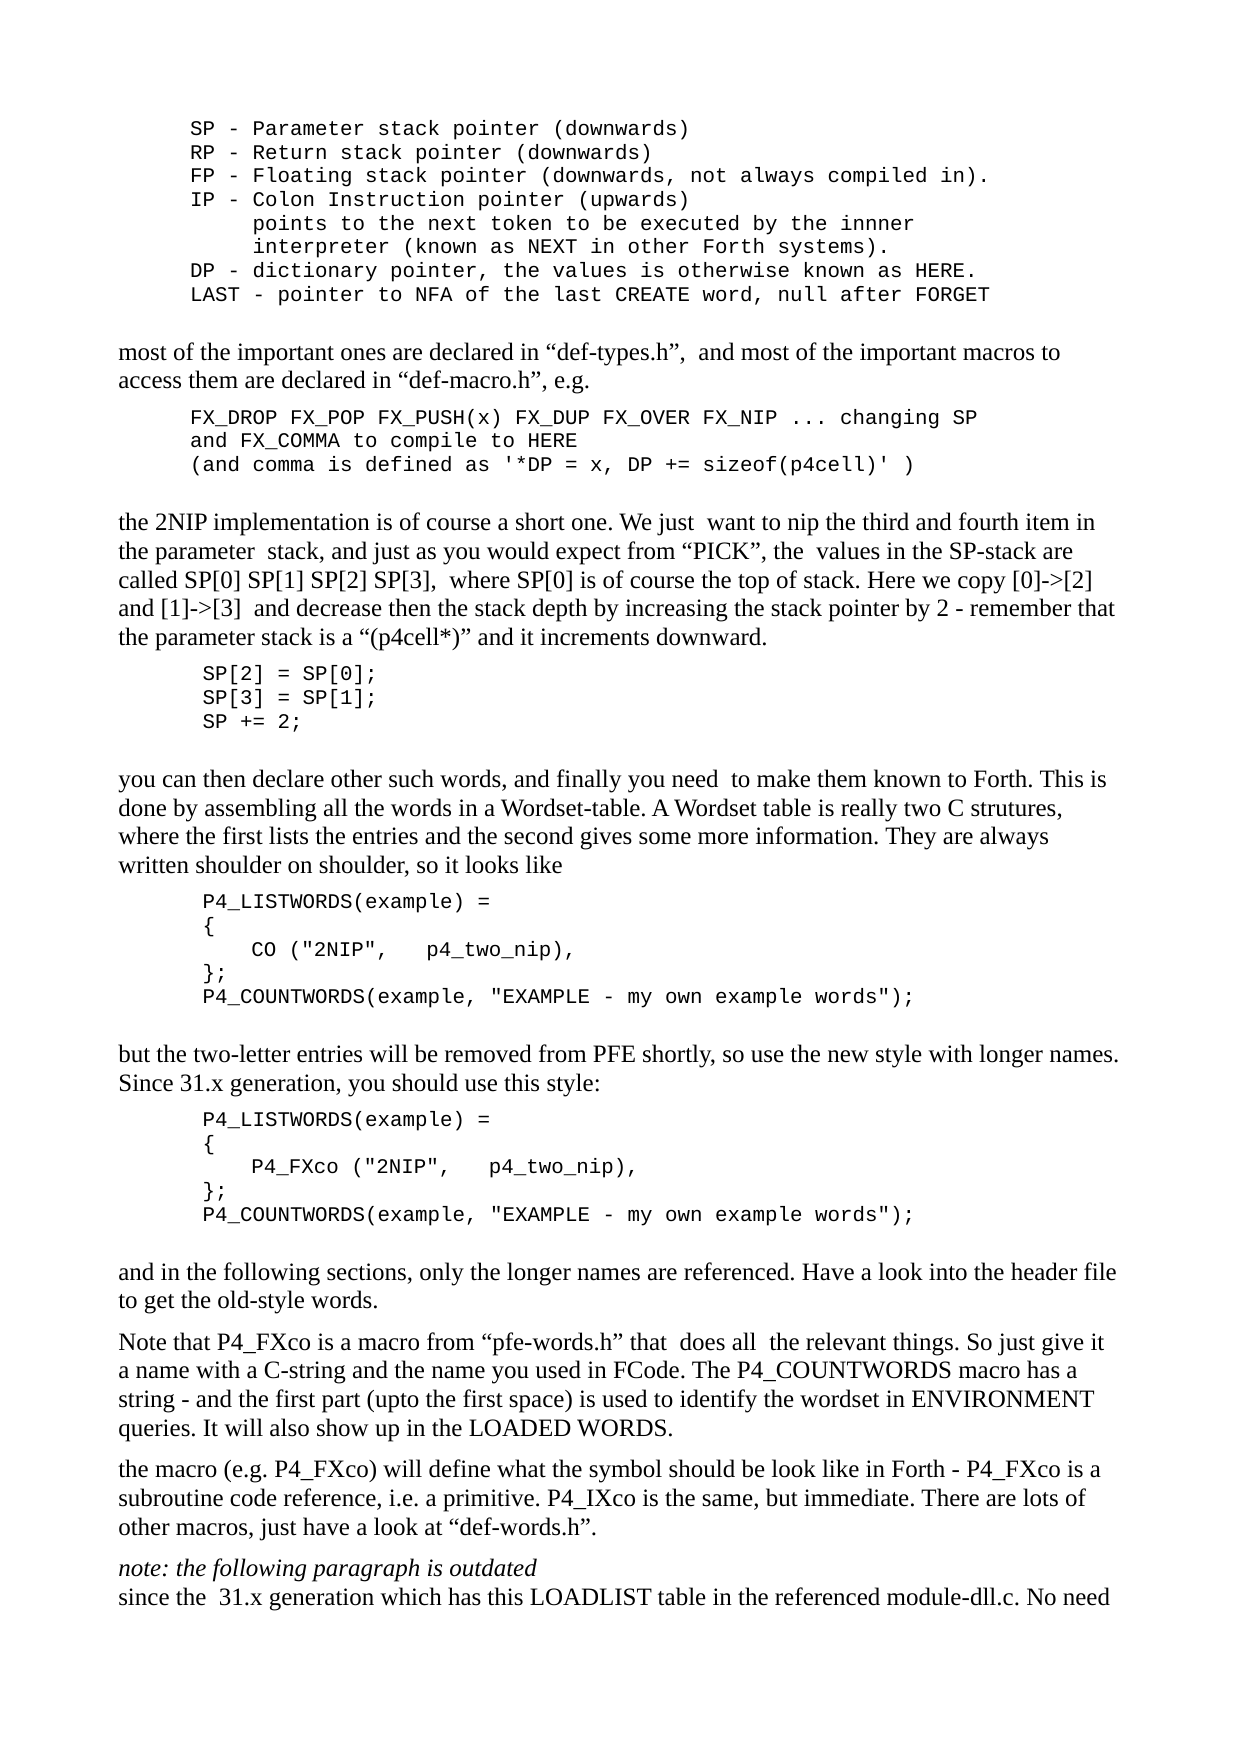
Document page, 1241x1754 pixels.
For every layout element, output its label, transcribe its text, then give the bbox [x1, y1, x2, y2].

text P4_LISTWORDS(example) = { CO ("2NIP", p4_two_nip), }; P4_COUNTWORDS(example, "EXAMPLE - my own example words"); [177, 891, 1063, 1009]
text but the two-letter entries will be removed from PFE shortly, so use the new style with longer names. Since 31.x generation, you should use this style: [118, 1039, 1122, 1097]
text P4_LISTWORDS(example) = { P4_FXco ("2NIP", p4_two_nip), }; P4_COUNTWORDS(example, "EXAMPLE - my own example words"); [177, 1109, 1063, 1227]
text FX_DROP FX_POP FX_PUSH(x) FX_DUP FX_OVER FX_NIP ... changing SP and FX_COMMA to compile to HERE (and comma is defined as '*DP = x, DP += sizeof(p4cell)' ) [177, 407, 1063, 478]
text the macro (e.g. P4_FXco) will define what the symbol should be look like in Forth - P4_FXco is a subroutine code reference, i.e. a primitive. P4_IXco is the same, but immediate. There are lots of other macros, just have a look at “def-words.h”. [118, 1454, 1122, 1541]
text Note that P4_FXco is a macro from “pfe-words.h” that does all the relevant things. So just give it a name with a C-string and the name you used in FCode. The P4_COUNTWORDS macro has a string - and the first part (upto the first space) is used to identify the wordset in ENVIRONMENT queries. It will also show up in the LOADED WORDS. [118, 1327, 1122, 1442]
text and in the following sections, only the longer names are referenced. Have a look into the header file to get the old-style words. [118, 1257, 1122, 1314]
text the 2NIP implementation is of course a short one. We just want to nip the third and fourth item in the parameter stack, and just as you would expect from “PICK”, the values in the SP-stack are called SP[0] SP[1] SP[2] SP[3], where SP[0] is of course the top of stack. Here we copy [0]->[2] and [1]->[3] and decrease then the stack depth by increasing the stack pointer by 2 - remember that the parameter stack is a “(p4cell*)” and it increments downward. [118, 507, 1122, 651]
text most of the important ones are declared in “def-types.h”, and most of the important macros to access them are declared in “def-macro.h”, e.g. [118, 337, 1122, 394]
text you can then declare other such words, and finally you need to make them known to Forth. This is done by assembling all the words in a Wordset-table. A Wordset table is really two C strutures, where the first lists the entries and the second gives some more information. They are always written shoulder on shoulder, so it looks like [118, 764, 1122, 879]
text SP[2] = SP[0]; SP[3] = SP[1]; SP += 2; [177, 663, 1063, 734]
text SP - Parameter stack pointer (downwards) RP - Return stack pointer (downwards) FP - Floating stack pointer (downwards, not always compiled in). IP - Colon Instruction pointer (upwards) points to the next token to be executed by the innner interpreter (known as NEXT in other Forth systems). DP - dictionary pointer, the values is otherwise known as HERE. LAST - pointer to NFA of the last CREATE word, null after FORGET [177, 118, 1063, 307]
text note: the following paragraph is outdated since the 31.x generation which has this LOADLIST table in the referenced module-dll.c. No need [118, 1553, 1122, 1611]
